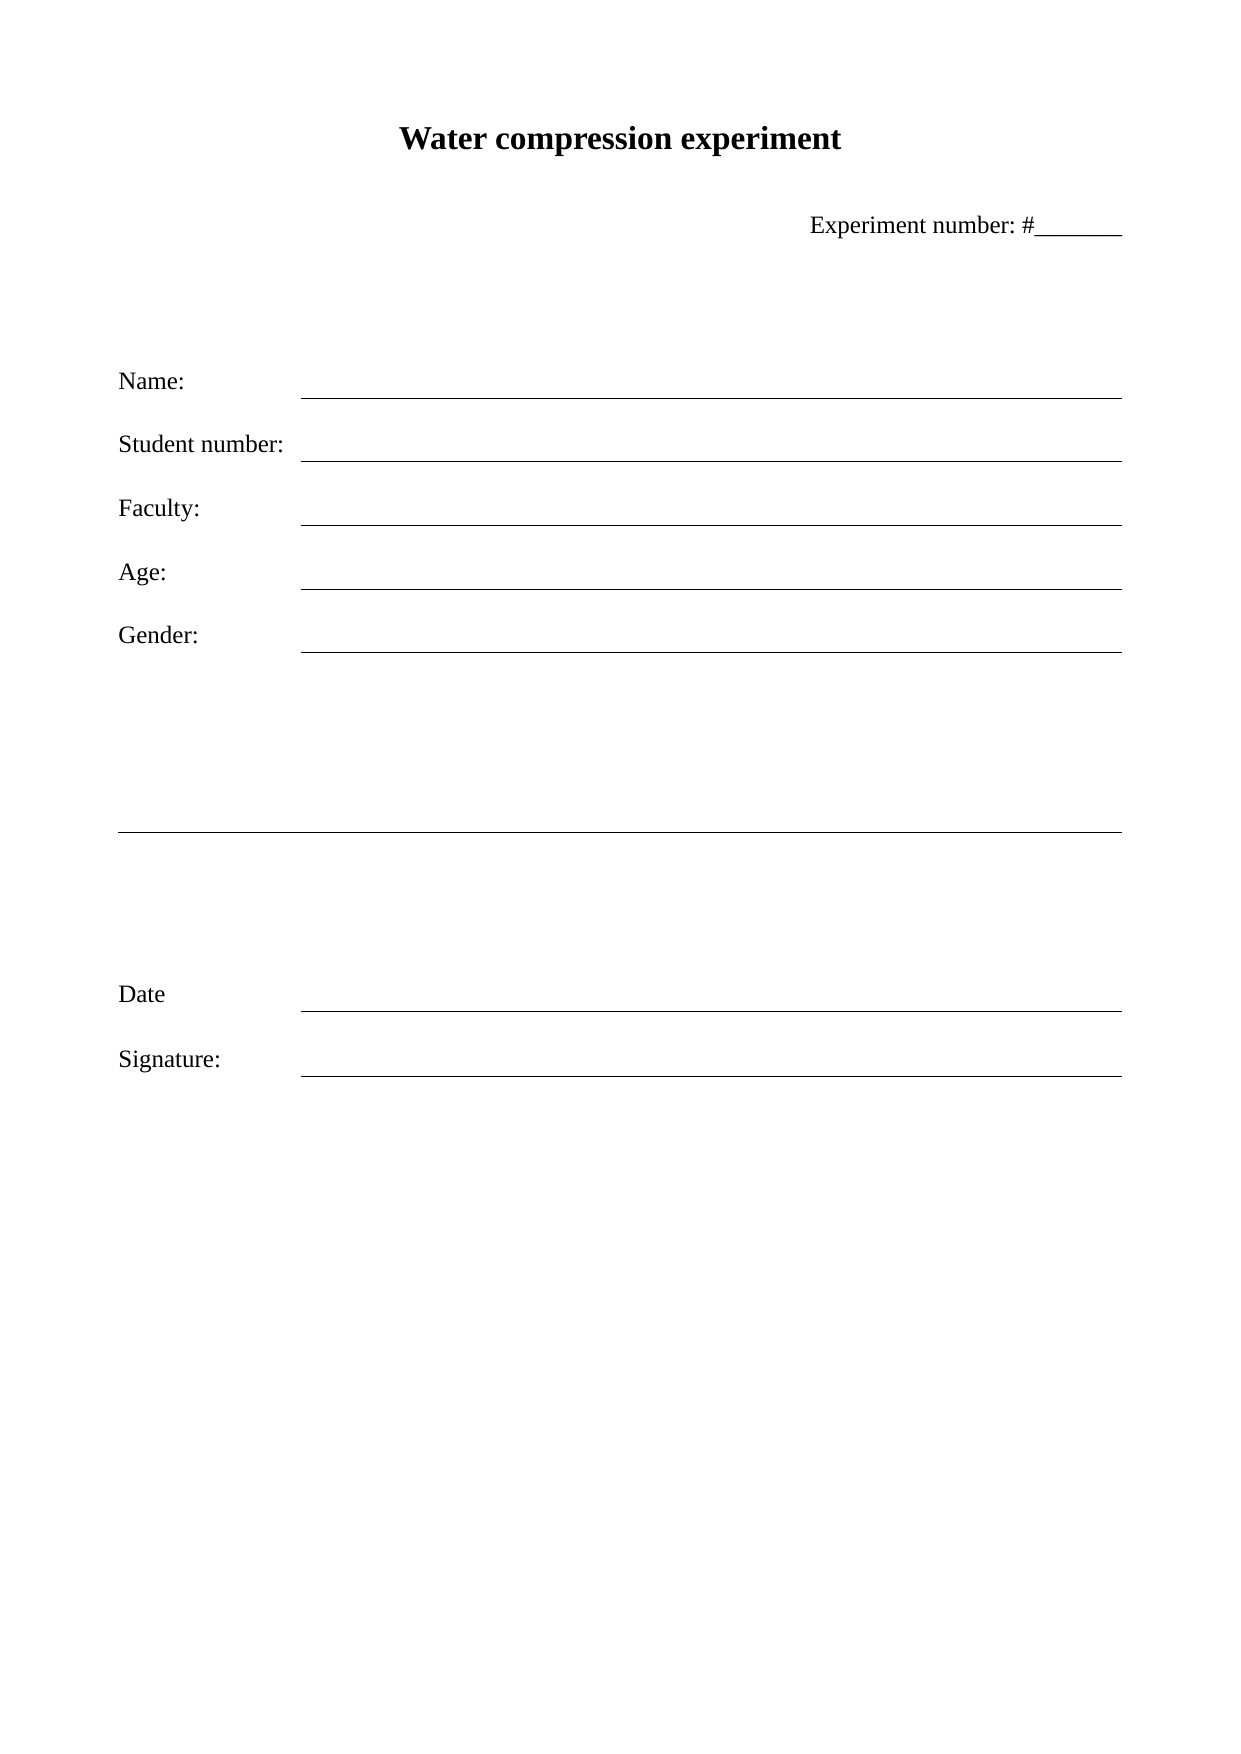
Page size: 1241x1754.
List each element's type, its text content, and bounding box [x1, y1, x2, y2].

table_cell Date [118, 833, 301, 1011]
table_cell Gender: [118, 589, 301, 652]
table_cell [301, 399, 1122, 461]
table_cell [301, 833, 1122, 1011]
table_cell [301, 590, 1122, 652]
table_header Name: [118, 334, 301, 397]
table_cell Age: [118, 525, 301, 588]
text Water compression experiment [118, 118, 1122, 156]
table_cell [301, 653, 1122, 832]
table_cell [118, 652, 301, 832]
table_cell [301, 462, 1122, 525]
table_header [301, 334, 1122, 397]
table_cell [301, 1012, 1122, 1076]
table_cell [301, 526, 1122, 588]
text Experiment number: #_______ [118, 210, 1122, 239]
table_cell Student number: [118, 398, 301, 461]
table_cell Faculty: [118, 461, 301, 525]
table_cell Signature: [118, 1011, 301, 1076]
